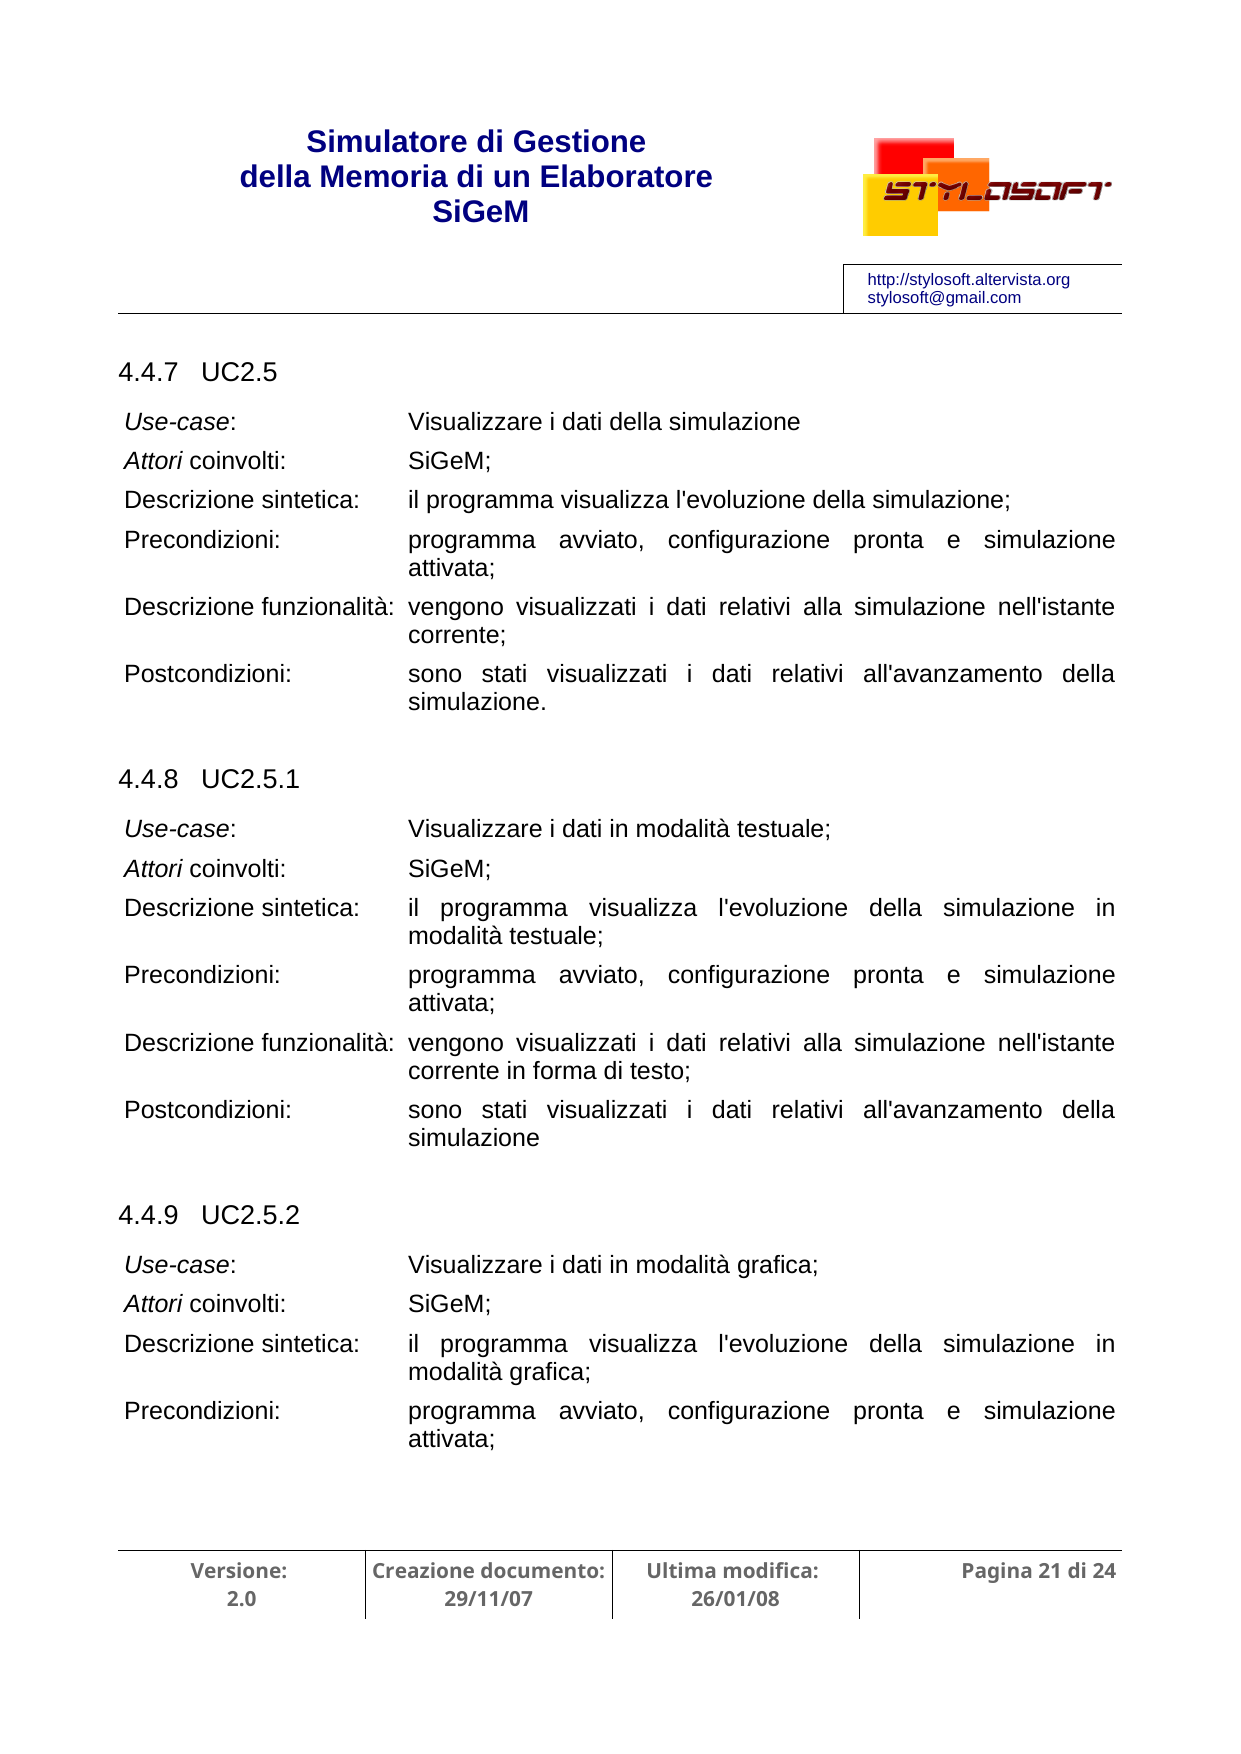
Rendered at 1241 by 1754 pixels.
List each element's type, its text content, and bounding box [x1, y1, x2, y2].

subtitle UC2.5.1 [118, 764, 1122, 795]
table_header Visualizzare i dati in modalità grafica; [402, 1245, 1122, 1284]
table_cell Descrizione sintetica: [118, 888, 402, 956]
table_cell Descrizione sintetica: [118, 1324, 402, 1391]
table_cell programma avviato, configurazione pronta e simulazione attivata; [402, 1391, 1122, 1458]
table_header Visualizzare i dati in modalità testuale; [402, 810, 1122, 849]
table_cell sono stati visualizzati i dati relativi all'avanzamento della simulazione. [402, 654, 1122, 722]
table_cell Attori coinvolti: [118, 1285, 402, 1324]
table_header Visualizzare i dati della simulazione [402, 402, 1122, 441]
table_cell Precondizioni: [118, 1391, 402, 1458]
table_cell programma avviato, configurazione pronta e simulazione attivata; [402, 956, 1122, 1023]
table_cell Attori coinvolti: [118, 849, 402, 888]
table_cell programma avviato, configurazione pronta e simulazione attivata; [402, 520, 1122, 587]
table_header Use-case: [118, 810, 402, 849]
table_cell Descrizione sintetica: [118, 480, 402, 520]
table_cell Descrizione funzionalità: [118, 1023, 402, 1090]
table_cell Descrizione funzionalità: [118, 587, 402, 654]
table_cell il programma visualizza l'evoluzione della simulazione in modalità grafica; [402, 1324, 1122, 1391]
subtitle UC2.5.2 [118, 1200, 1122, 1230]
table_cell vengono visualizzati i dati relativi alla simulazione nell'istante corrente; [402, 587, 1122, 654]
subtitle UC2.5 [118, 357, 1122, 387]
table_cell il programma visualizza l'evoluzione della simulazione; [402, 480, 1122, 520]
table_cell SiGeM; [402, 849, 1122, 888]
table_cell Precondizioni: [118, 956, 402, 1023]
table_cell Postcondizioni: [118, 1090, 402, 1157]
table_cell SiGeM; [402, 441, 1122, 480]
table_cell il programma visualizza l'evoluzione della simulazione in modalità testuale; [402, 888, 1122, 956]
table_header Use-case: [118, 1245, 402, 1284]
picture [848, 123, 1117, 247]
table_cell Precondizioni: [118, 520, 402, 587]
table_cell Attori coinvolti: [118, 441, 402, 480]
table_cell sono stati visualizzati i dati relativi all'avanzamento della simulazione [402, 1090, 1122, 1157]
table_cell vengono visualizzati i dati relativi alla simulazione nell'istante corrente in forma di testo; [402, 1023, 1122, 1090]
table_header Use-case: [118, 402, 402, 441]
table_cell Postcondizioni: [118, 654, 402, 722]
table_cell SiGeM; [402, 1285, 1122, 1324]
